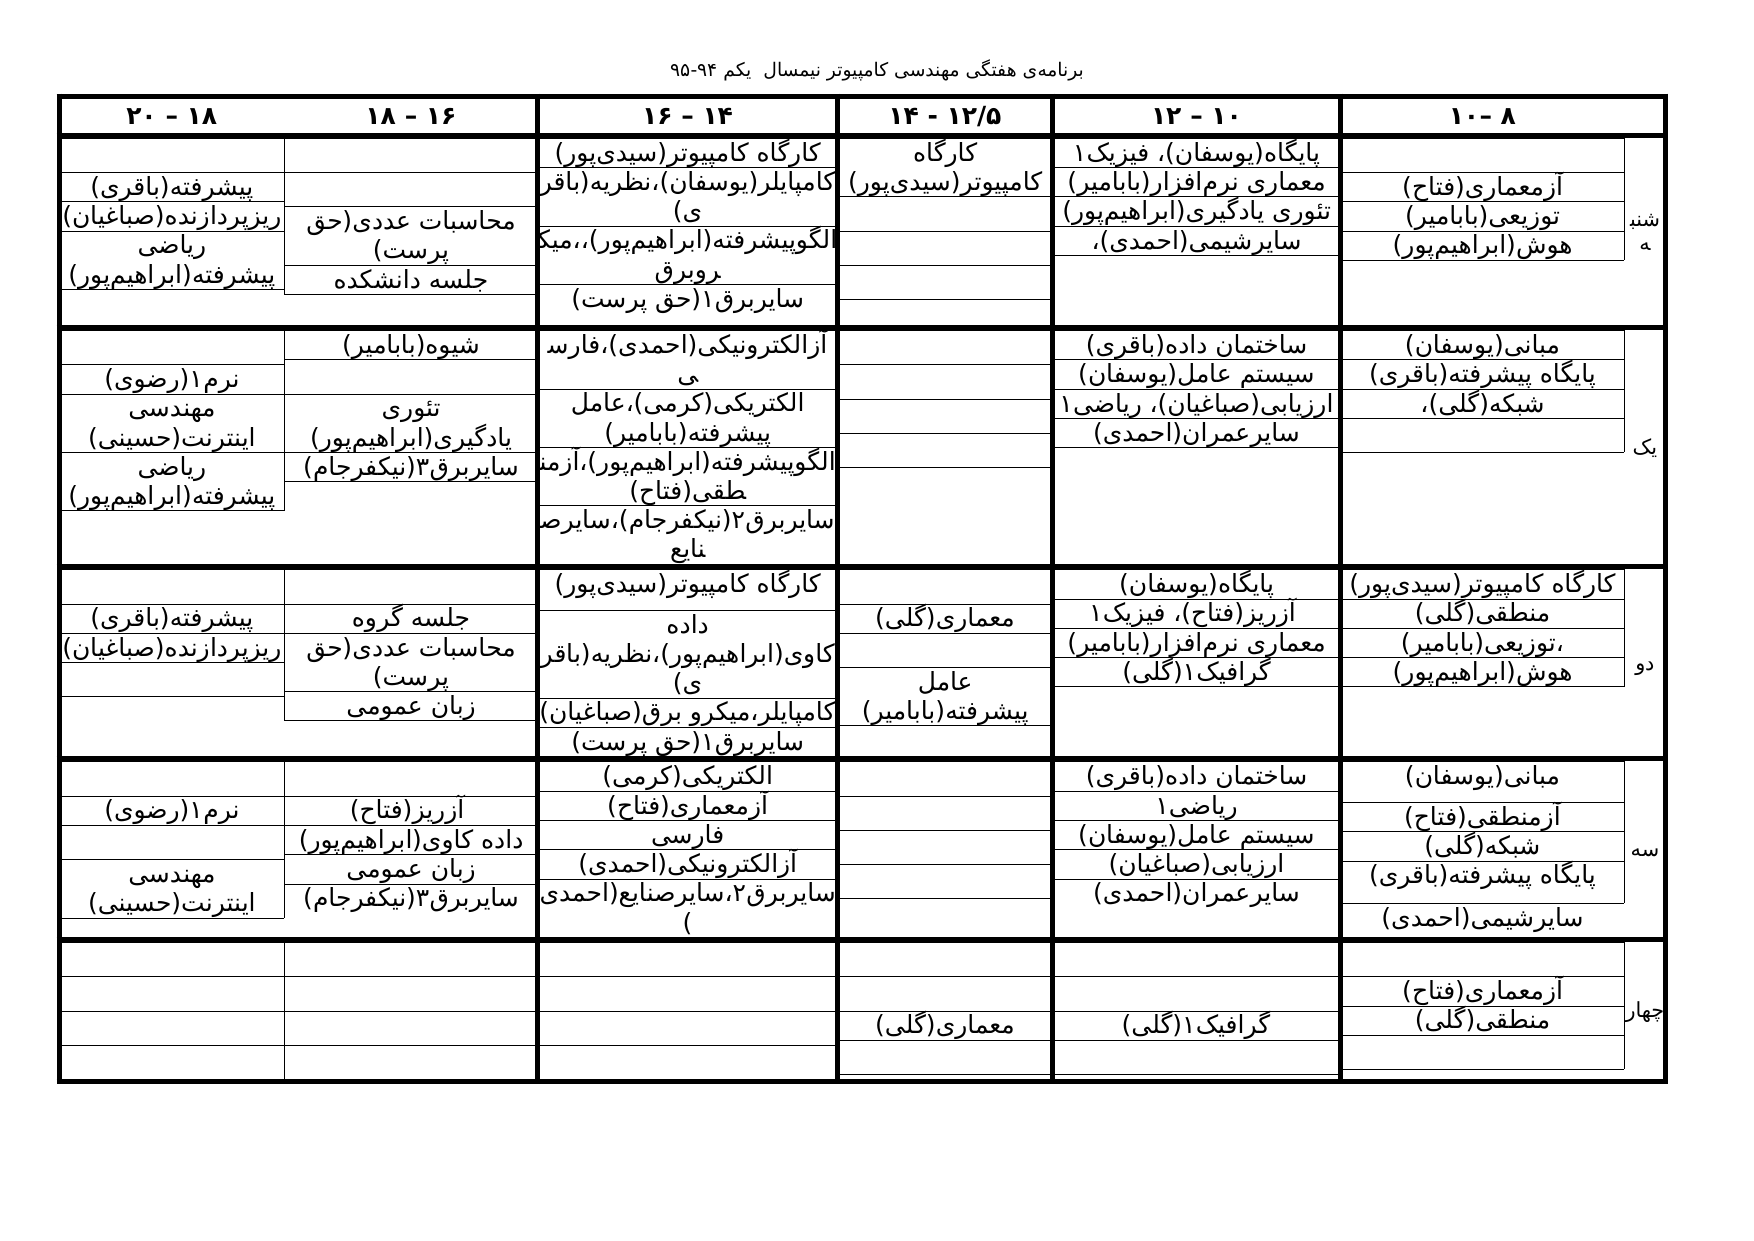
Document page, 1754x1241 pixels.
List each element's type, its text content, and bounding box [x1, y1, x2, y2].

table_cell پایگاه پیشرفته(باقری) [1343, 360, 1624, 389]
table_cell [1055, 1075, 1338, 1079]
table_cell [62, 290, 284, 325]
table_cell [840, 1041, 1050, 1074]
table_cell [62, 697, 284, 756]
table_header پایگاه(یوسفان) [1055, 570, 1338, 598]
table_cell سایرشیمی(احمدی)، [1055, 227, 1338, 255]
table_cell [840, 865, 1050, 898]
table_cell [840, 899, 1050, 937]
table_cell شبکه(گلی) [1343, 832, 1624, 861]
table_cell کامپایلر،میکرو برق(صباغیان) [540, 699, 835, 727]
table_cell محاسبات عددی(حق پرست) [285, 207, 535, 265]
table_cell کامپایلر(یوسفان)،نظریه(باقری) [540, 168, 835, 226]
table_cell زبان عمومی [285, 855, 535, 883]
table_header کارگاه کامپیوتر(سیدی‌پور) [540, 570, 835, 610]
table_cell پایگاه پیشرفته(باقری) [1343, 862, 1624, 903]
table_cell معماری(گلی) [840, 605, 1050, 633]
table_cell [284, 721, 535, 756]
table_header ۱۰ – ۱۲ [1055, 99, 1338, 133]
table_cell هوش(ابراهیم‌پور) [1343, 232, 1624, 260]
table_cell [284, 482, 535, 564]
table_cell [840, 797, 1050, 830]
text برنامه‌ی هفتگی مهندسی کامپیوتر نیمسال یکم ۹۴-۹۵ [59, 59, 1695, 81]
table_cell ،توزیعی(بابامیر) [1343, 629, 1624, 657]
table_header [285, 943, 535, 976]
table_header [1343, 139, 1624, 172]
table_cell دو [1624, 569, 1663, 756]
table_header ساختمان داده(باقری) [1055, 331, 1338, 359]
table_header آزالکترونیکی(احمدی)،فارسی [540, 331, 835, 388]
table_cell [840, 1075, 1050, 1079]
table_cell ریزپردازنده(صباغیان) [62, 634, 284, 662]
table_header [285, 570, 535, 603]
table_header الکتریکی(کرمی) [540, 762, 835, 791]
table_cell پیشرفته(باقری) [62, 173, 284, 201]
table_cell جلسه گروه [285, 605, 535, 633]
table_cell [285, 1012, 535, 1045]
table_cell داده کاوی(ابراهیم‌پور) [285, 826, 535, 854]
table_header ۱۴ – ۱۶ [540, 99, 835, 133]
table_cell تئوری یادگیری(ابراهیم‌پور) [1055, 197, 1338, 226]
table_header [285, 762, 535, 796]
table_cell چهار [1624, 942, 1663, 1079]
table_cell [1343, 687, 1624, 756]
table_cell سایرعمران(احمدی) [1055, 419, 1338, 447]
table_header [1624, 99, 1663, 133]
table_cell آزمعماری(فتاح) [1343, 977, 1624, 1006]
table_header مبانی(یوسفان) [1343, 762, 1624, 802]
table_cell [285, 173, 535, 206]
table_cell ارزیابی(صباغیان) [1055, 850, 1338, 878]
table_cell ریاضی پیشرفته(ابراهیم‌پور) [62, 232, 284, 289]
table_cell معماری نرم‌افزار(بابامیر) [1055, 168, 1338, 196]
table_header ۱۲/۵ - ۱۴ [840, 99, 1050, 133]
table_cell [840, 468, 1050, 564]
table_cell [840, 726, 1050, 756]
table_cell محاسبات عددی(حق پرست) [285, 634, 535, 691]
table_header ۱۸ – ۲۰ [62, 99, 284, 133]
table_cell توزیعی(بابامیر) [1343, 202, 1624, 231]
table_cell آزریز(فتاح) [285, 797, 535, 825]
table_cell ریاضی پیشرفته(ابراهیم‌پور) [62, 453, 284, 510]
table_cell [540, 977, 835, 1011]
table_cell [62, 826, 284, 859]
table_cell مهندسی اینترنت(حسینی) [62, 395, 284, 452]
table_cell [62, 977, 284, 1011]
table_cell عامل پیشرفته(بابامیر) [840, 668, 1050, 725]
table_cell زبان عمومی [285, 692, 535, 720]
table_header کارگاه کامپیوتر(سیدی‌پور) [1343, 570, 1624, 598]
table_header [840, 331, 1050, 364]
table_cell جلسه دانشکده [285, 266, 535, 294]
table_cell سیستم عامل(یوسفان) [1055, 821, 1338, 849]
table_header کارگاه کامپیوتر(سیدی‌پور) [540, 139, 835, 167]
table_cell [62, 511, 284, 564]
table_cell آزالکترونیکی(احمدی) [540, 850, 835, 878]
table_cell سایربرق۳(نیکفرجام) [284, 885, 535, 937]
table_cell [840, 197, 1050, 231]
table_cell پیشرفته(باقری) [62, 605, 284, 633]
table_cell [284, 295, 535, 325]
table_cell الگوپیشرفته(ابراهیم‌پور)،آزمنطقی(فتاح) [540, 448, 835, 505]
table_cell [1343, 1036, 1624, 1069]
table_cell [62, 919, 284, 937]
table_cell [540, 1012, 835, 1045]
table_cell سایرشیمی(احمدی) [1343, 904, 1624, 937]
table_cell ارزیابی(صباغیان)، ریاضی۱ [1055, 390, 1338, 418]
table_cell سایربرق۲،سایرصنایع(احمدی) [540, 880, 835, 937]
table_cell شنبه [1624, 138, 1663, 325]
table_cell ریاضی۱ [1055, 792, 1338, 820]
table_cell [840, 266, 1050, 299]
table_cell فارسی [540, 821, 835, 849]
table_cell مهندسی اینترنت(حسینی) [62, 860, 284, 917]
table_cell منطقی(گلی) [1343, 1007, 1624, 1035]
table_header [840, 943, 1050, 976]
table_header [62, 762, 284, 796]
table_cell [1343, 261, 1624, 325]
table_header [62, 570, 284, 603]
table_cell سایربرق۳(نیکفرجام) [285, 453, 535, 481]
table_header [840, 762, 1050, 796]
table_cell [1343, 419, 1624, 452]
table_cell الکتریکی(کرمی)،عامل پیشرفته(بابامیر) [540, 390, 835, 447]
table_cell سیستم عامل(یوسفان) [1055, 360, 1338, 389]
table_cell تئوری یادگیری(ابراهیم‌پور) [285, 395, 535, 452]
table_cell آزمعماری(فتاح) [1343, 173, 1624, 201]
table_cell [840, 831, 1050, 864]
table_cell [840, 300, 1050, 325]
table_cell معماری نرم‌افزار(بابامیر) [1055, 629, 1338, 657]
table_header [62, 331, 284, 364]
table_header [1055, 943, 1338, 976]
table_header مبانی(یوسفان) [1343, 331, 1624, 359]
table_cell نرم۱(رضوی) [62, 365, 284, 393]
table_cell آزمنطقی(فتاح) [1343, 803, 1624, 831]
table_cell هوش(ابراهیم‌پور) [1343, 658, 1624, 686]
table_cell نرم۱(رضوی) [62, 797, 284, 825]
table_header ۱۶ – ۱۸ [284, 99, 535, 133]
table_cell [62, 1046, 284, 1079]
table_cell [840, 232, 1050, 265]
table_cell [1055, 687, 1338, 756]
table_cell گرافیک۱(گلی) [1055, 1012, 1338, 1040]
table_cell [840, 434, 1050, 467]
table_cell [1055, 256, 1338, 325]
table_cell [285, 977, 535, 1011]
table_cell [1055, 448, 1338, 564]
table_cell [1343, 1070, 1624, 1079]
table_cell الگوپیشرفته(ابراهیم‌پور)،،میکروبرق [540, 227, 835, 284]
table_cell [1055, 1041, 1338, 1074]
table_cell [540, 1046, 835, 1079]
table_cell گرافیک۱(گلی) [1055, 658, 1338, 686]
table_cell یک [1624, 330, 1663, 564]
table_cell [840, 400, 1050, 433]
table_cell [62, 663, 284, 696]
table_header [285, 139, 535, 172]
table_cell ریزپردازنده(صباغیان) [62, 202, 284, 231]
table_cell [840, 977, 1050, 1011]
table_header ساختمان داده(باقری) [1055, 762, 1338, 791]
table_cell سایربرق۲(نیکفرجام)،سایرصنایع [540, 506, 835, 564]
table_header [540, 943, 835, 976]
table_header [62, 139, 284, 172]
table_cell آزریز(فتاح)، فیزیک۱ [1055, 600, 1338, 628]
table_cell معماری(گلی) [840, 1012, 1050, 1040]
table_cell [62, 1012, 284, 1045]
table_header [1343, 943, 1624, 976]
table_cell [1343, 453, 1624, 564]
table_cell سایرعمران(احمدی) [1055, 880, 1338, 937]
table_cell [285, 360, 535, 393]
table_header [62, 943, 284, 976]
table_header شیوه(بابامیر) [285, 331, 535, 359]
table_cell [840, 365, 1050, 398]
table_cell [1055, 977, 1338, 1011]
table_cell [840, 634, 1050, 667]
table_header پایگاه(یوسفان)، فیزیک۱ [1055, 139, 1338, 167]
table_cell داده کاوی(ابراهیم‌پور)،نظریه(باقری) [540, 611, 835, 697]
table_cell [285, 1046, 535, 1079]
table_header ۸ –۱۰ [1343, 99, 1624, 133]
table_cell سه [1624, 761, 1663, 937]
table_cell منطقی(گلی) [1343, 600, 1624, 628]
table_cell آزمعماری(فتاح) [540, 792, 835, 820]
table_cell شبکه(گلی)، [1343, 390, 1624, 418]
table_header کارگاه کامپیوتر(سیدی‌پور) [840, 139, 1050, 196]
table_cell سایربرق۱(حق پرست) [540, 285, 835, 325]
table_header [840, 570, 1050, 603]
table_cell سایربرق۱(حق پرست) [540, 728, 835, 756]
